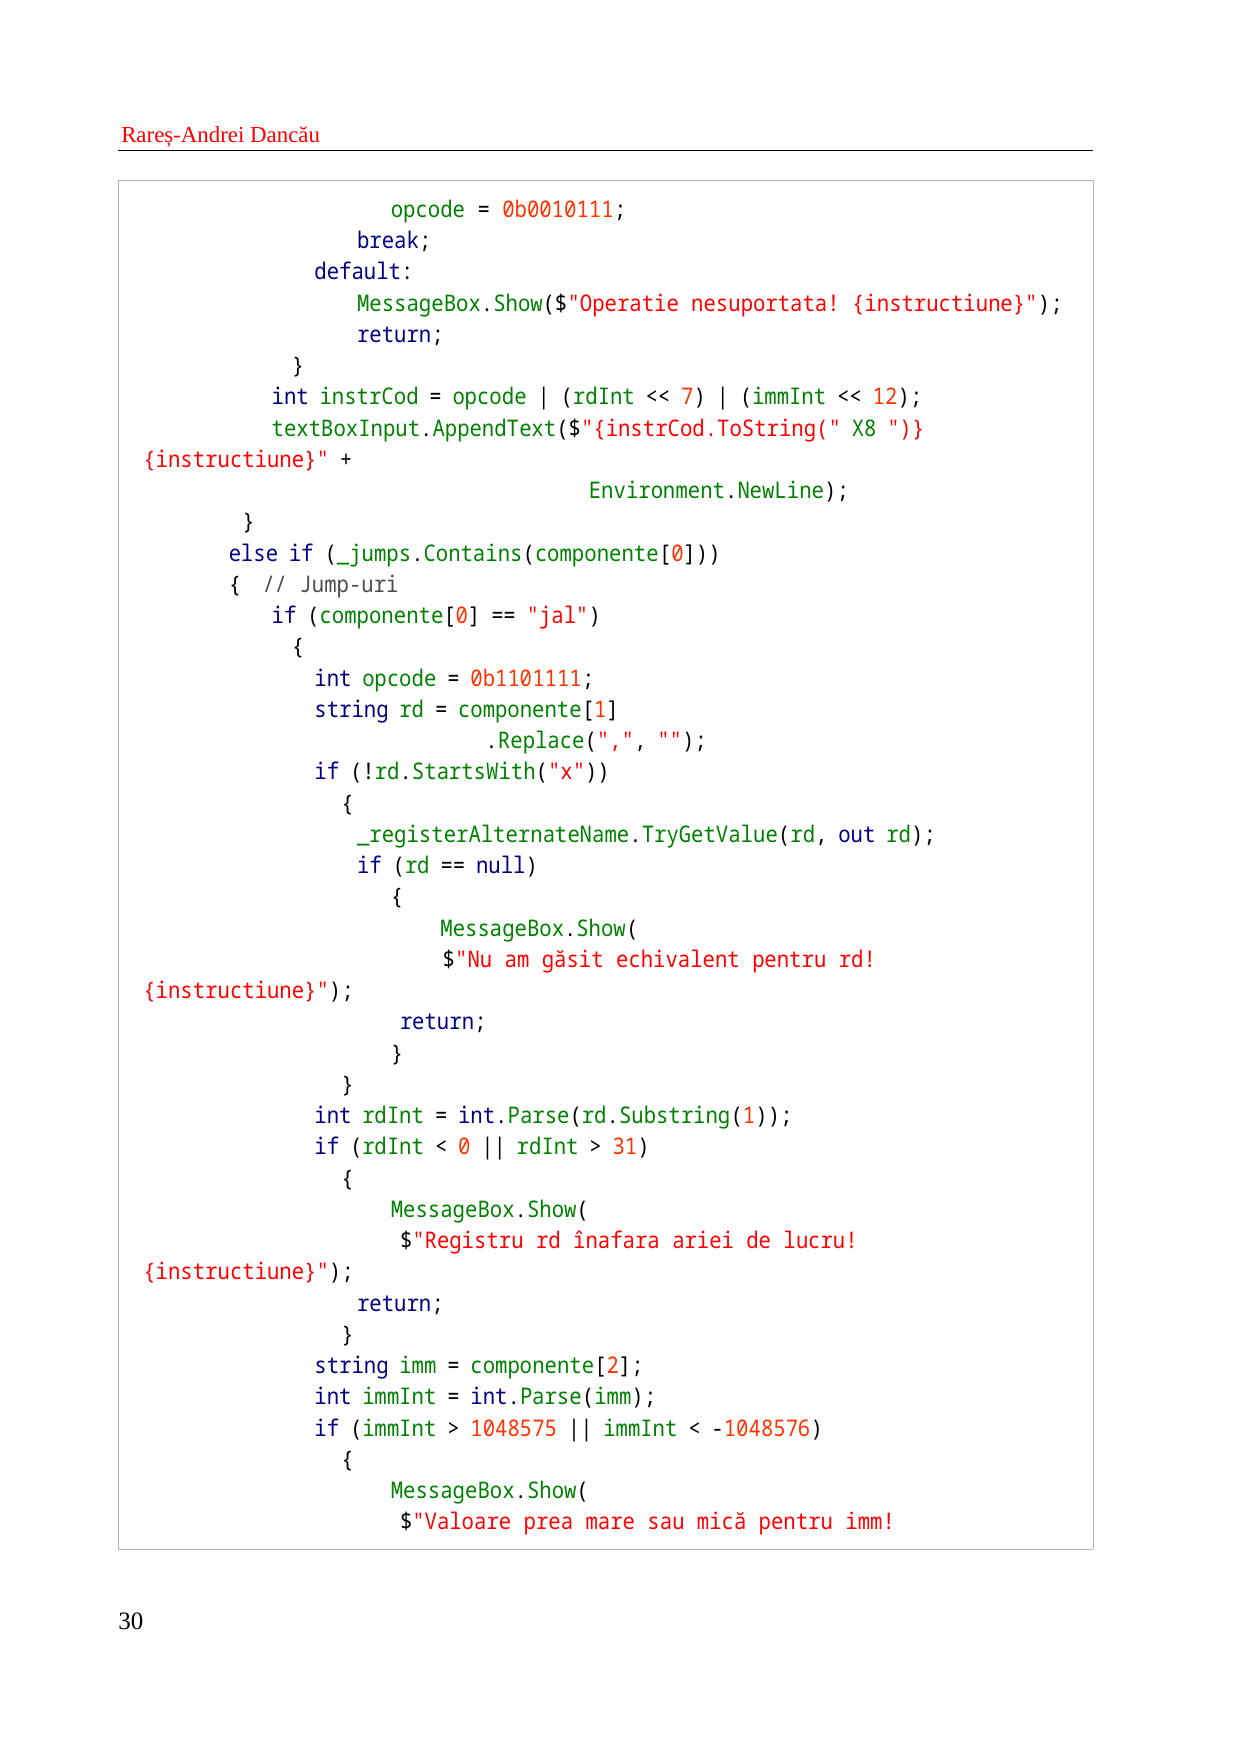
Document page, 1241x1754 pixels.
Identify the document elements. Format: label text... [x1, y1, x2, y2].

text $"Valoare prea mare sau mică pentru imm! [119, 1493, 1093, 1549]
text opcode = 0b0010111; [119, 181, 1093, 211]
text if (!rd.StartsWith("x")) [119, 743, 1093, 774]
text MessageBox.Show( [119, 899, 1093, 930]
text } [119, 1024, 1093, 1055]
text int opcode = 0b1101111; [119, 649, 1093, 680]
text { [119, 868, 1093, 899]
text { [119, 618, 1093, 649]
text return; [119, 993, 1093, 1024]
text { [119, 1430, 1093, 1461]
text .Replace(",", ""); [119, 711, 1093, 743]
text _registerAlternateName.TryGetValue(rd, out rd); [119, 805, 1093, 836]
text MessageBox.Show( [119, 1461, 1093, 1493]
text return; [119, 305, 1093, 336]
text if (componente[0] == "jal") [119, 586, 1093, 618]
text if (rd == null) [119, 836, 1093, 868]
text } [119, 1305, 1093, 1336]
text } [119, 1055, 1093, 1086]
text { // Jump-uri [119, 555, 1093, 586]
text int instrCod = opcode | (rdInt << 7) | (immInt << 12); [119, 368, 1093, 399]
text string imm = componente[2]; [119, 1336, 1093, 1368]
text else if (_jumps.Contains(componente[0])) [119, 524, 1093, 555]
text } [119, 336, 1093, 368]
text Environment.NewLine); [119, 461, 1093, 493]
text break; [119, 211, 1093, 243]
text $"Registru rd înafara ariei de lucru! {instructiune}"); [119, 1211, 1093, 1274]
text if (immInt > 1048575 || immInt < -1048576) [119, 1399, 1093, 1430]
text { [119, 1149, 1093, 1180]
text int rdInt = int.Parse(rd.Substring(1)); [119, 1086, 1093, 1118]
text int immInt = int.Parse(imm); [119, 1368, 1093, 1399]
text $"Nu am găsit echivalent pentru rd! {instructiune}"); [119, 930, 1093, 993]
text { [119, 774, 1093, 805]
text string rd = componente[1] [119, 680, 1093, 711]
text textBoxInput.AppendText($"{instrCod.ToString(" X8 ")} {instructiune}" + [119, 399, 1093, 461]
text } [119, 493, 1093, 524]
text MessageBox.Show($"Operatie nesuportata! {instructiune}"); [119, 274, 1093, 305]
text if (rdInt < 0 || rdInt > 31) [119, 1118, 1093, 1149]
text return; [119, 1274, 1093, 1305]
text default: [119, 243, 1093, 274]
text MessageBox.Show( [119, 1180, 1093, 1211]
